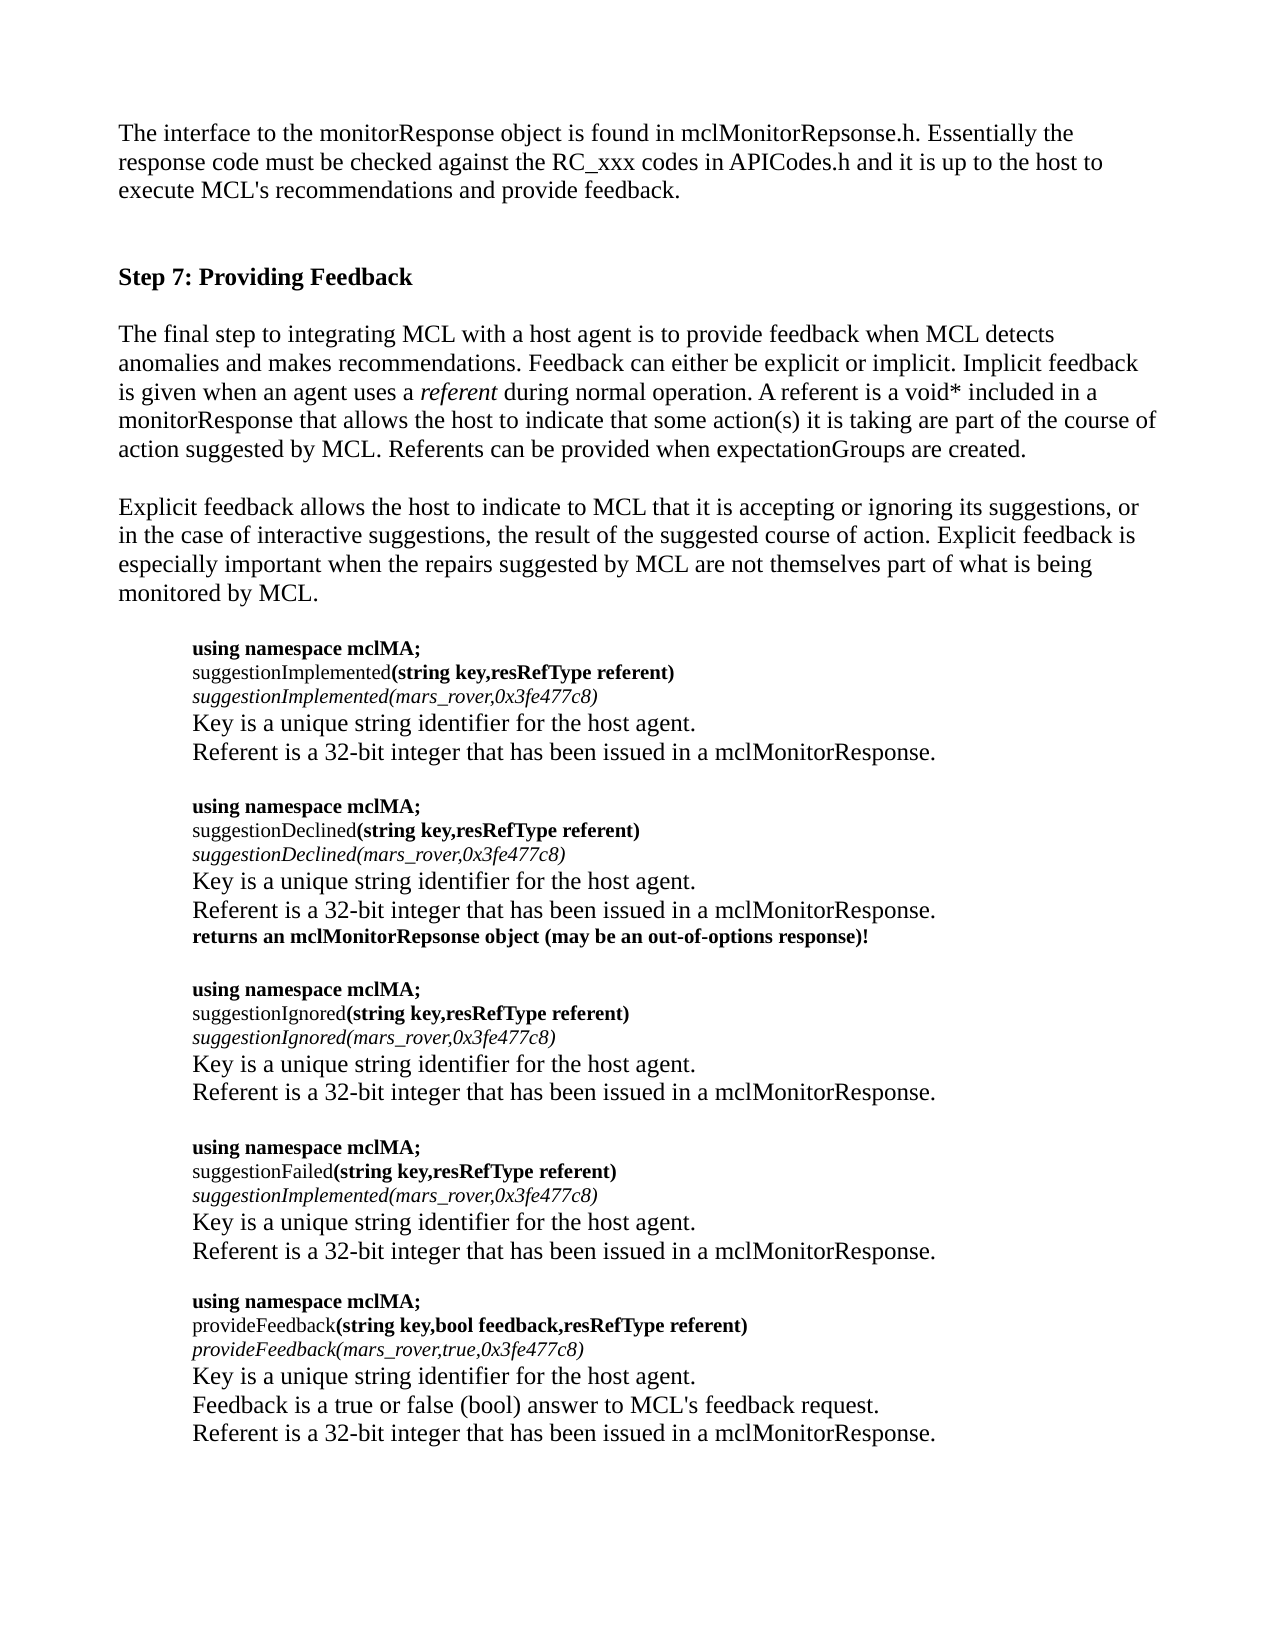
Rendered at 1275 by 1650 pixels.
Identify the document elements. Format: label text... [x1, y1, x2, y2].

text The final step to integrating MCL with a host agent is to provide feedback when MCL detects anomalies and makes recommendations. Feedback can either be explicit or implicit. Implicit feedback is given when an agent uses a referent during normal operation. A referent is a void* included in a monitorResponse that allows the host to indicate that some action(s) it is taking are part of the course of action suggested by MCL. Referents can be provided when expectationGroups are created. [118, 319, 1157, 463]
text Feedback is a true or false (bool) answer to MCL's feedback request. [118, 1390, 1157, 1418]
text using namespace mclMA; [118, 977, 1157, 1001]
text The interface to the monitorResponse object is found in mclMonitorRepsonse.h. Essentially the response code must be checked against the RC_xxx codes in APICodes.h and it is up to the host to execute MCL's recommendations and provide feedback. [118, 118, 1157, 204]
text Referent is a 32-bit integer that has been issued in a mclMonitorResponse. [118, 1418, 1157, 1447]
text suggestionFailed(string key,resRefType referent) [118, 1159, 1157, 1183]
text Referent is a 32-bit integer that has been issued in a mclMonitorResponse. [118, 1077, 1157, 1106]
text suggestionImplemented(string key,resRefType referent) [118, 660, 1157, 684]
text using namespace mclMA; [118, 794, 1157, 818]
text suggestionImplemented(mars_rover,0x3fe477c8) Key is a unique string identifier for the host agent. [118, 684, 1157, 737]
text suggestionIgnored(mars_rover,0x3fe477c8) Key is a unique string identifier for the host agent. [118, 1025, 1157, 1077]
text Explicit feedback allows the host to indicate to MCL that it is accepting or ignoring its suggestions, or in the case of interactive suggestions, the result of the suggested course of action. Explicit feedback is especially important when the repairs suggested by MCL are not themselves part of what is being monitored by MCL. [118, 492, 1157, 607]
text suggestionDeclined(mars_rover,0x3fe477c8) Key is a unique string identifier for the host agent. [118, 842, 1157, 895]
text Referent is a 32-bit integer that has been issued in a mclMonitorResponse. [118, 895, 1157, 924]
text suggestionIgnored(string key,resRefType referent) [118, 1001, 1157, 1025]
text suggestionDeclined(string key,resRefType referent) [118, 818, 1157, 842]
text suggestionImplemented(mars_rover,0x3fe477c8) Key is a unique string identifier for the host agent. [118, 1183, 1157, 1236]
text using namespace mclMA; [118, 636, 1157, 660]
text Step 7: Providing Feedback [118, 262, 1157, 291]
text using namespace mclMA; [118, 1135, 1157, 1159]
text using namespace mclMA; [118, 1289, 1157, 1313]
text provideFeedback(string key,bool feedback,resRefType referent) [118, 1313, 1157, 1337]
text provideFeedback(mars_rover,true,0x3fe477c8) Key is a unique string identifier for the host agent. [118, 1337, 1157, 1390]
text returns an mclMonitorRepsonse object (may be an out-of-options response)! [118, 924, 1157, 948]
text Referent is a 32-bit integer that has been issued in a mclMonitorResponse. [118, 737, 1157, 765]
text Referent is a 32-bit integer that has been issued in a mclMonitorResponse. [118, 1236, 1157, 1265]
